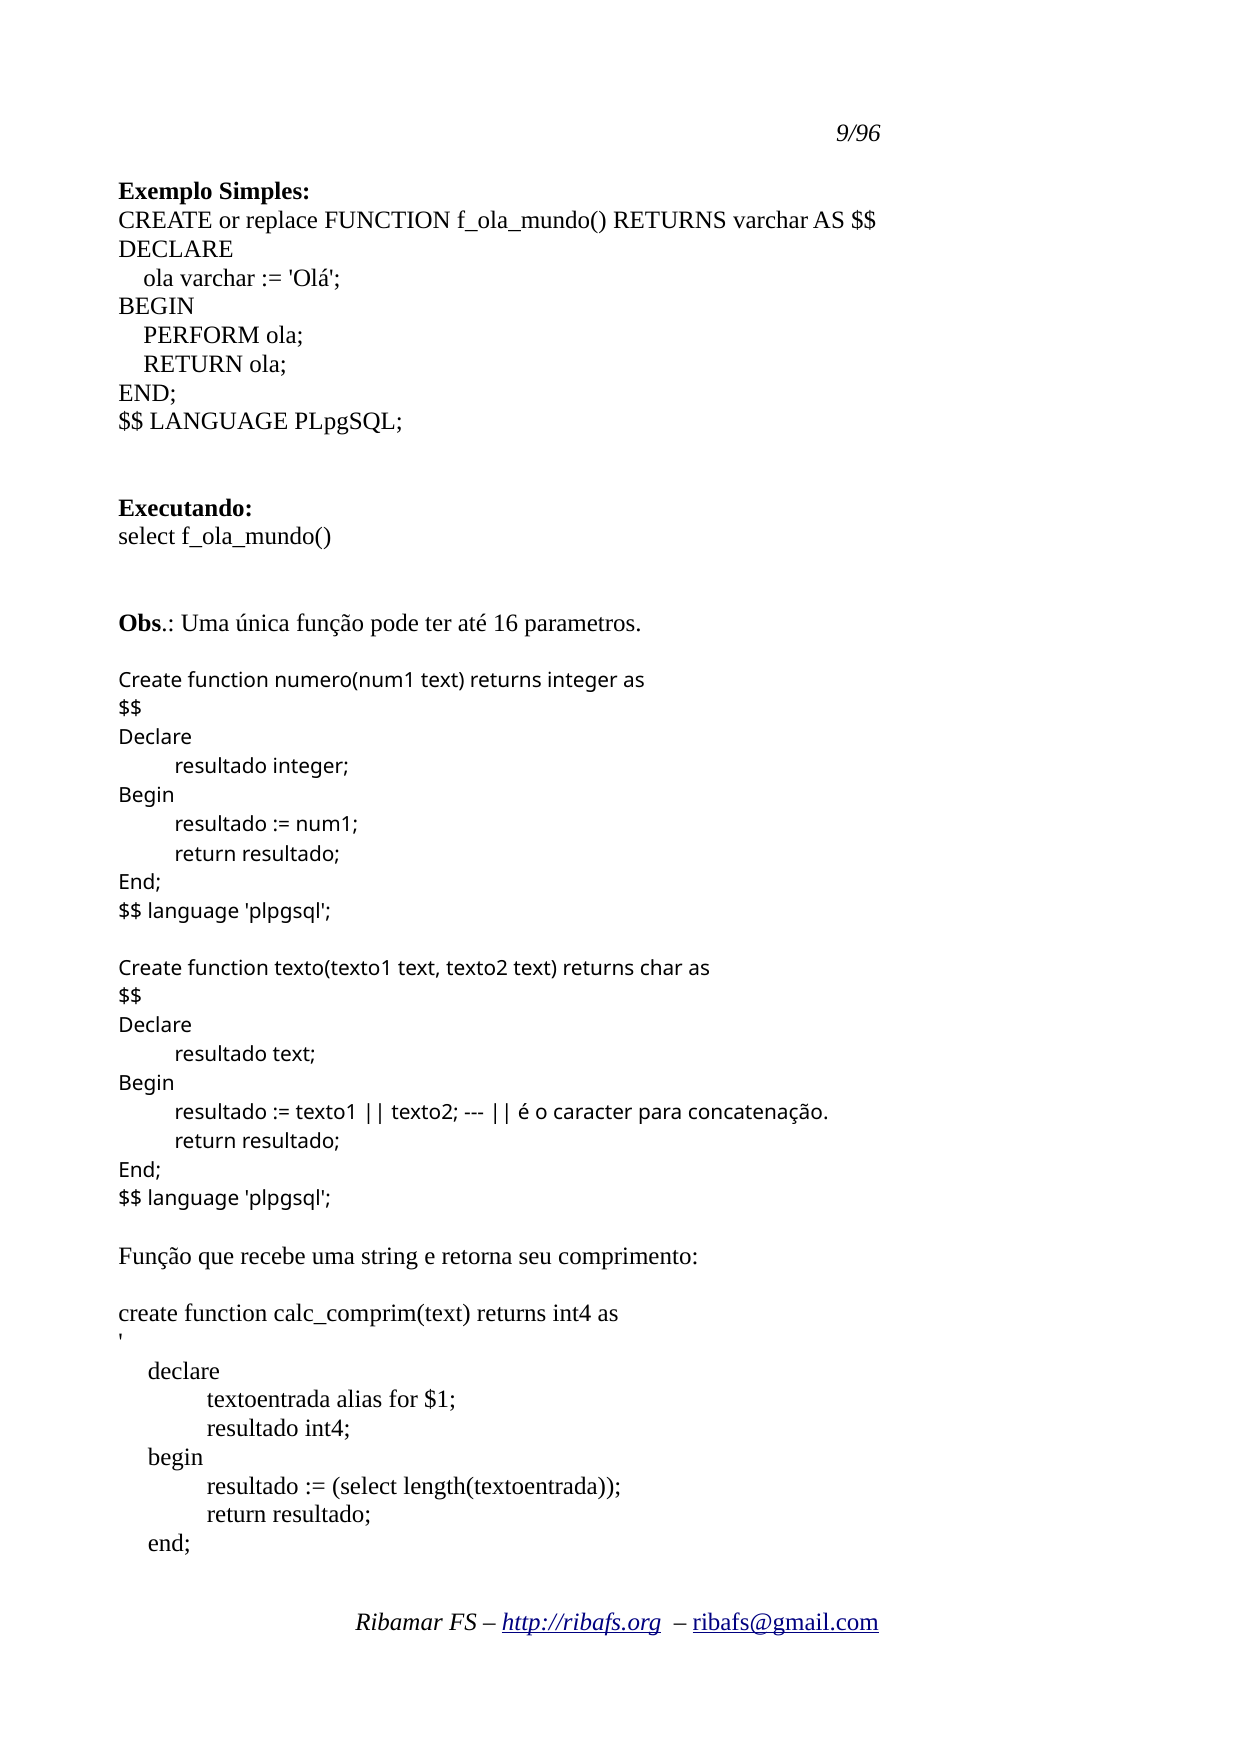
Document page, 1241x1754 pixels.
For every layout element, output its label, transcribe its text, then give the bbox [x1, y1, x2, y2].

text Executando: [118, 493, 1122, 521]
text Begin [118, 780, 1122, 808]
text End; [118, 1155, 1122, 1183]
text End; [118, 867, 1122, 896]
text $$ language 'plpgsql'; [118, 896, 1122, 924]
text resultado := texto1 || texto2; --- || é o caracter para concatenação. [118, 1096, 1122, 1126]
text resultado integer; [118, 750, 1122, 780]
text Exemplo Simples: [118, 176, 1122, 205]
text select f_ola_mundo() [118, 521, 1122, 550]
text declare [118, 1356, 1122, 1384]
text create function calc_comprim(text) returns int4 as [118, 1298, 1122, 1327]
text $$ [118, 981, 1122, 1010]
text return resultado; [118, 838, 1122, 867]
text resultado := num1; [118, 808, 1122, 838]
text END; [118, 378, 1122, 406]
text $$ [118, 693, 1122, 722]
text BEGIN [118, 291, 1122, 320]
text RETURN ola; [118, 349, 1122, 378]
text resultado int4; [118, 1413, 1122, 1442]
text resultado text; [118, 1038, 1122, 1068]
text resultado := (select length(textoentrada)); [118, 1471, 1122, 1499]
text Função que recebe uma string e retorna seu comprimento: [118, 1241, 1122, 1269]
text Obs.: Uma única função pode ter até 16 parametros. [118, 608, 1122, 636]
text textoentrada alias for $1; [118, 1384, 1122, 1413]
text DECLARE [118, 234, 1122, 263]
text return resultado; [118, 1499, 1122, 1528]
text $$ language 'plpgsql'; [118, 1183, 1122, 1212]
text Declare [118, 722, 1122, 750]
text ola varchar := 'Olá'; [118, 263, 1122, 291]
text CREATE or replace FUNCTION f_ola_mundo() RETURNS varchar AS $$ [118, 205, 1122, 234]
text $$ LANGUAGE PLpgSQL; [118, 406, 1122, 435]
text Create function numero(num1 text) returns integer as [118, 665, 1122, 693]
text end; [118, 1528, 1122, 1557]
text ' [118, 1327, 1122, 1356]
text Begin [118, 1068, 1122, 1096]
text Create function texto(texto1 text, texto2 text) returns char as [118, 953, 1122, 981]
text return resultado; [118, 1126, 1122, 1155]
text begin [118, 1442, 1122, 1471]
text Declare [118, 1010, 1122, 1038]
text PERFORM ola; [118, 320, 1122, 349]
